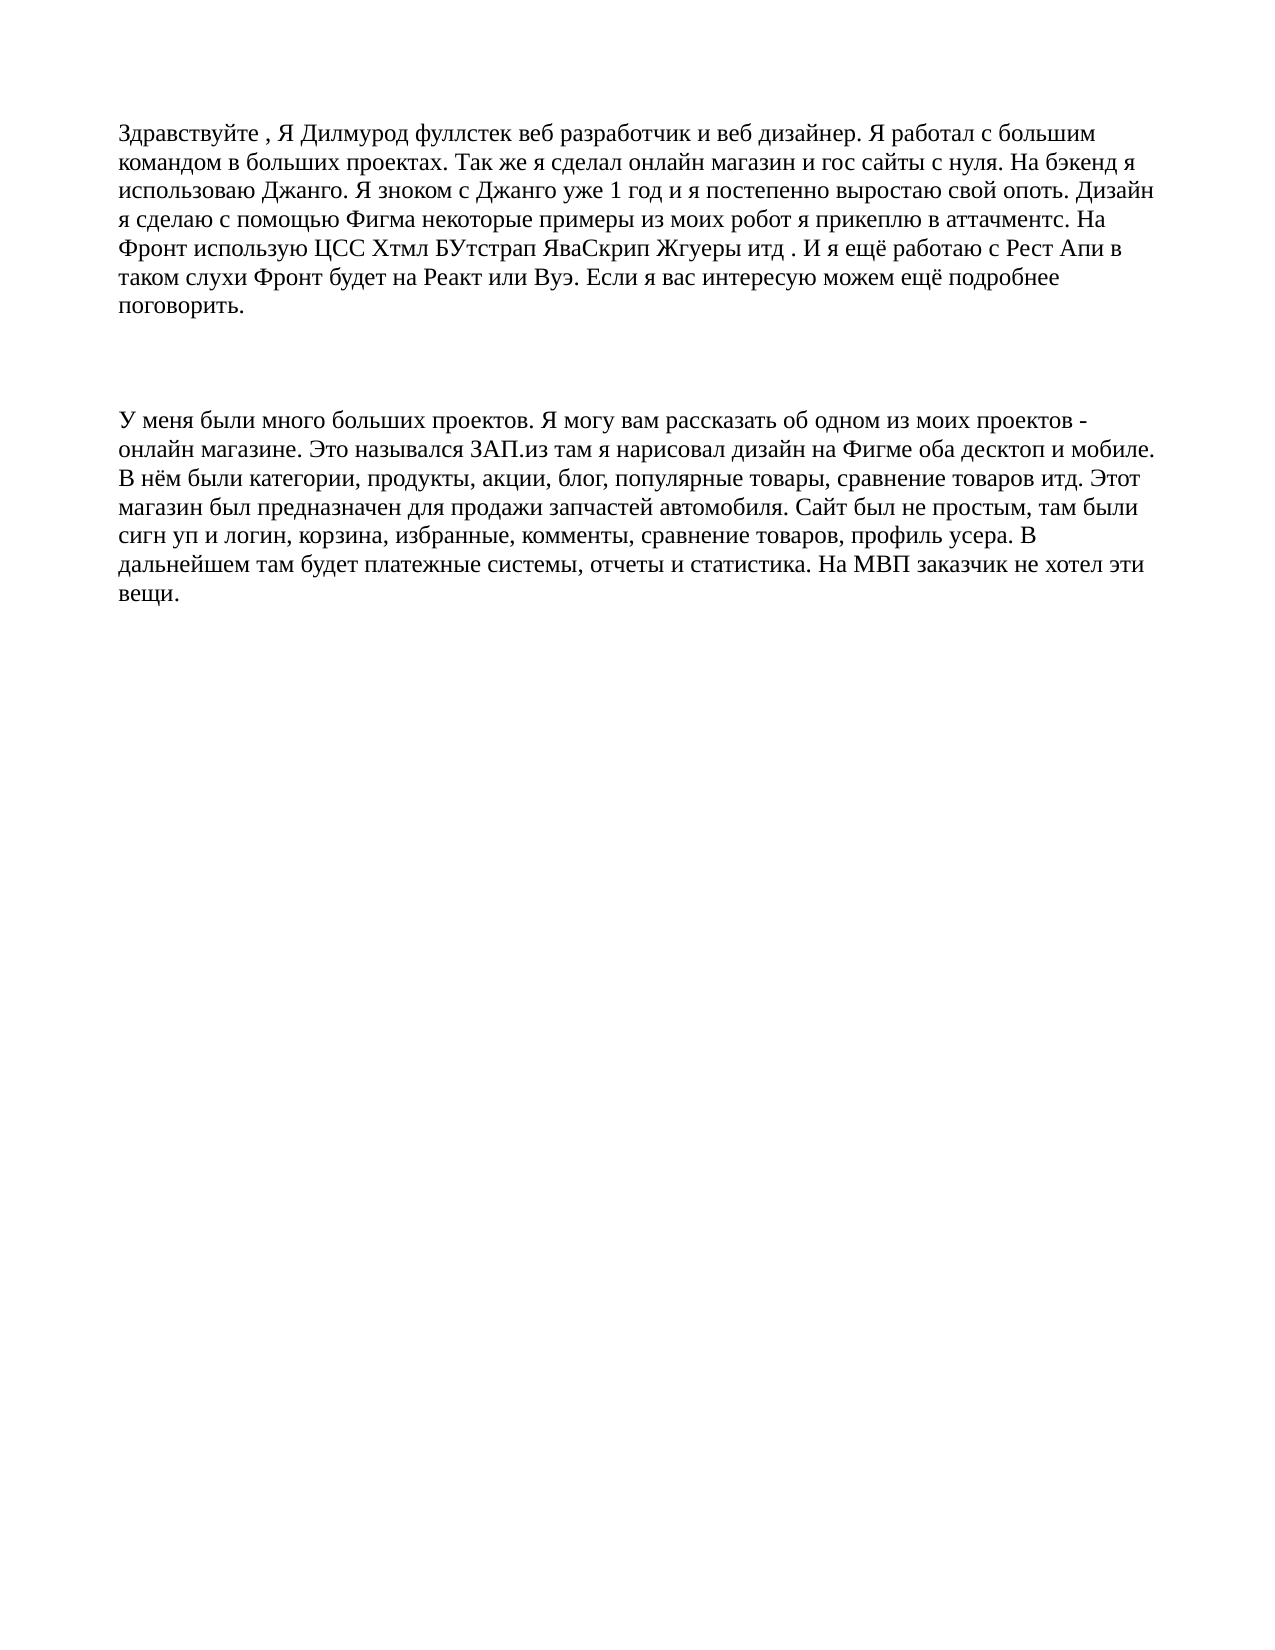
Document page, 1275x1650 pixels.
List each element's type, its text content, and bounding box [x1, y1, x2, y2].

text У меня были много больших проектов. Я могу вам рассказать об одном из моих проектов - онлайн магазине. Это назывался ЗАП.из там я нарисовал дизайн на Фигме оба десктоп и мобиле. В нём были категории, продукты, акции, блог, популярные товары, сравнение товаров итд. Этот магазин был предназначен для продажи запчастей автомобиля. Сайт был не простым, там были сигн уп и логин, корзина, избранные, комменты, сравнение товаров, профиль усера. В дальнейшем там будет платежные системы, отчеты и статистика. На МВП заказчик не хотел эти вещи. [118, 406, 1157, 607]
text Здравствуйте , Я Дилмурод фуллстек веб разработчик и веб дизайнер. Я работал с большим командом в больших проектах. Так же я сделал онлайн магазин и гос сайты с нуля. На бэкенд я использоваю Джанго. Я зноком с Джанго уже 1 год и я постепенно выростаю свой опоть. Дизайн я сделаю с помощью Фигма некоторые примеры из моих робот я прикеплю в аттачментс. На Фронт использую ЦСС Хтмл БУтстрап ЯваСкрип Жгуеры итд . И я ещё работаю с Рест Апи в таком слухи Фронт будет на Реакт или Вуэ. Если я вас интересую можем ещё подробнее поговорить. [118, 118, 1157, 319]
